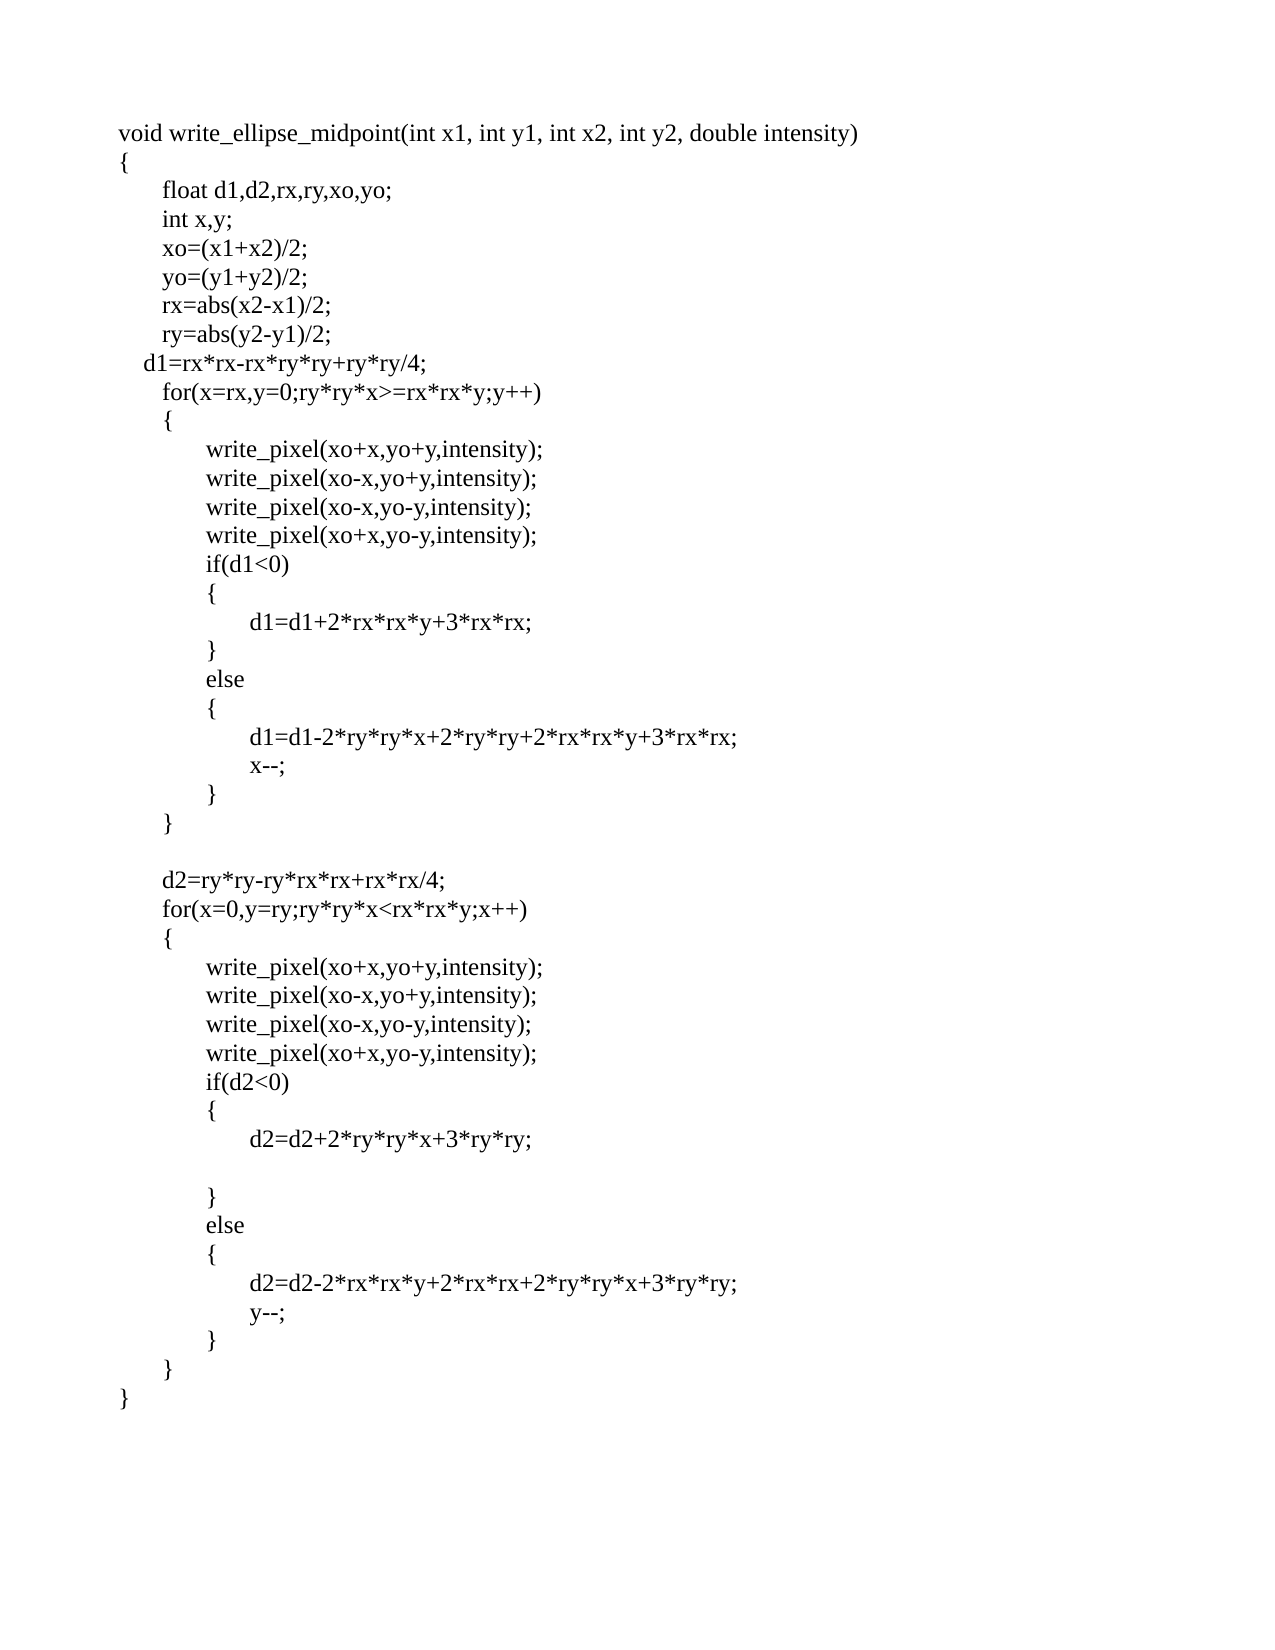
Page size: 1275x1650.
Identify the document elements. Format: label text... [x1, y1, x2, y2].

text } [118, 1354, 1157, 1383]
text rx=abs(x2-x1)/2; [118, 291, 1157, 319]
text { [118, 147, 1157, 176]
text write_pixel(xo-x,yo-y,intensity); [118, 492, 1157, 521]
text void write_ellipse_midpoint(int x1, int y1, int x2, int y2, double intensity) [118, 118, 1157, 147]
text for(x=0,y=ry;ry*ry*x<rx*rx*y;x++) [118, 894, 1157, 923]
text d1=d1-2*ry*ry*x+2*ry*ry+2*rx*rx*y+3*rx*rx; [118, 722, 1157, 751]
text float d1,d2,rx,ry,xo,yo; [118, 176, 1157, 204]
text write_pixel(xo+x,yo+y,intensity); [118, 952, 1157, 981]
text } [118, 636, 1157, 664]
text } [118, 1326, 1157, 1354]
text { [118, 693, 1157, 722]
text d2=ry*ry-ry*rx*rx+rx*rx/4; [118, 866, 1157, 894]
text { [118, 406, 1157, 434]
text d1=d1+2*rx*rx*y+3*rx*rx; [118, 607, 1157, 636]
text } [118, 1383, 1157, 1412]
text d1=rx*rx-rx*ry*ry+ry*ry/4; [118, 348, 1157, 377]
text write_pixel(xo-x,yo+y,intensity); [118, 463, 1157, 492]
text { [118, 578, 1157, 607]
text write_pixel(xo-x,yo-y,intensity); [118, 1009, 1157, 1038]
text write_pixel(xo+x,yo+y,intensity); [118, 434, 1157, 463]
text write_pixel(xo+x,yo-y,intensity); [118, 1038, 1157, 1067]
text yo=(y1+y2)/2; [118, 262, 1157, 291]
text xo=(x1+x2)/2; [118, 233, 1157, 262]
text { [118, 1096, 1157, 1124]
text int x,y; [118, 204, 1157, 233]
text write_pixel(xo+x,yo-y,intensity); [118, 521, 1157, 549]
text x--; [118, 751, 1157, 779]
text if(d1<0) [118, 549, 1157, 578]
text for(x=rx,y=0;ry*ry*x>=rx*rx*y;y++) [118, 377, 1157, 406]
text { [118, 923, 1157, 952]
text } [118, 779, 1157, 808]
text else [118, 664, 1157, 693]
text } [118, 808, 1157, 837]
text { [118, 1239, 1157, 1268]
text ry=abs(y2-y1)/2; [118, 319, 1157, 348]
text else [118, 1211, 1157, 1239]
text if(d2<0) [118, 1067, 1157, 1096]
text d2=d2+2*ry*ry*x+3*ry*ry; [118, 1124, 1157, 1153]
text d2=d2-2*rx*rx*y+2*rx*rx+2*ry*ry*x+3*ry*ry; [118, 1268, 1157, 1297]
text write_pixel(xo-x,yo+y,intensity); [118, 981, 1157, 1009]
text y--; [118, 1297, 1157, 1326]
text } [118, 1182, 1157, 1211]
